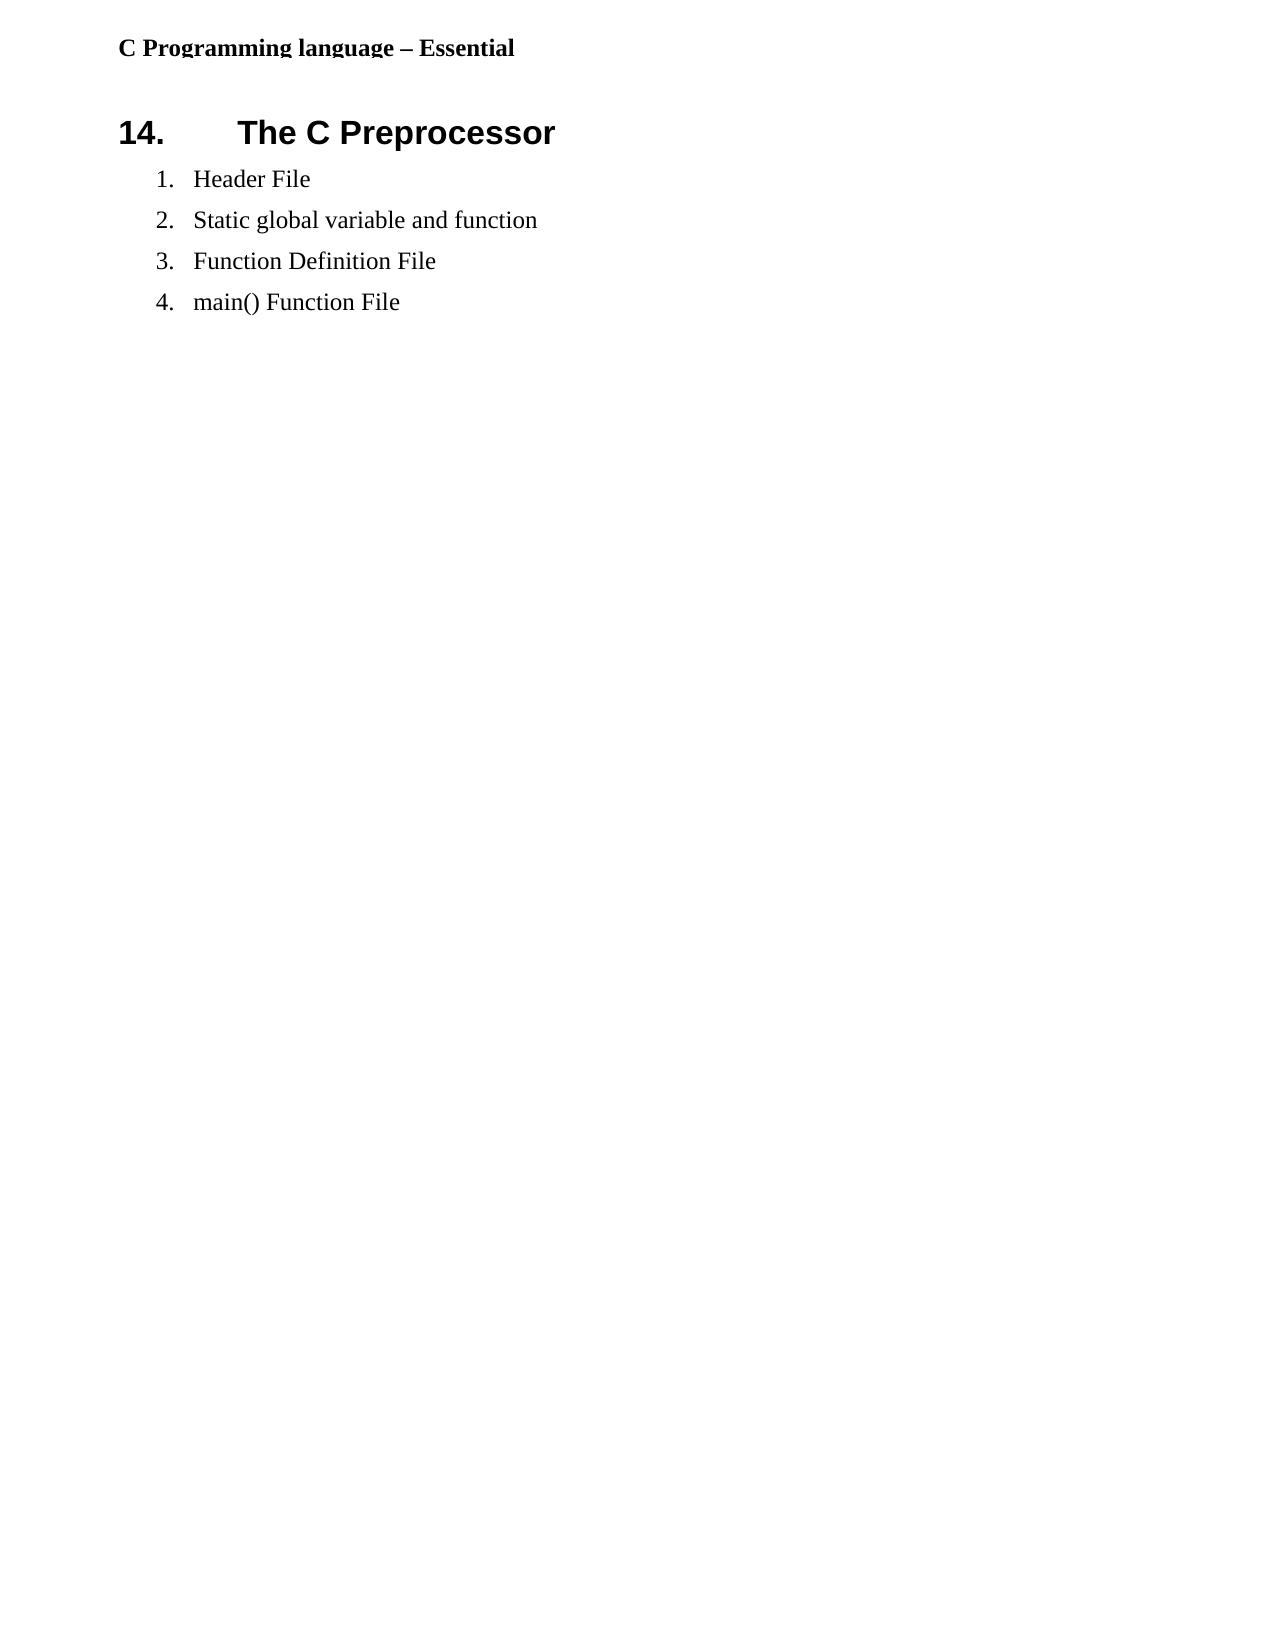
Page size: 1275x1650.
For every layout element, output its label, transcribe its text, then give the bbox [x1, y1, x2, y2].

list Header File [156, 164, 1157, 192]
list Static global variable and function [156, 205, 1157, 234]
list Function Definition File [156, 246, 1157, 275]
list main() Function File [156, 287, 1157, 316]
subtitle The C Preprocessor [118, 112, 1157, 151]
